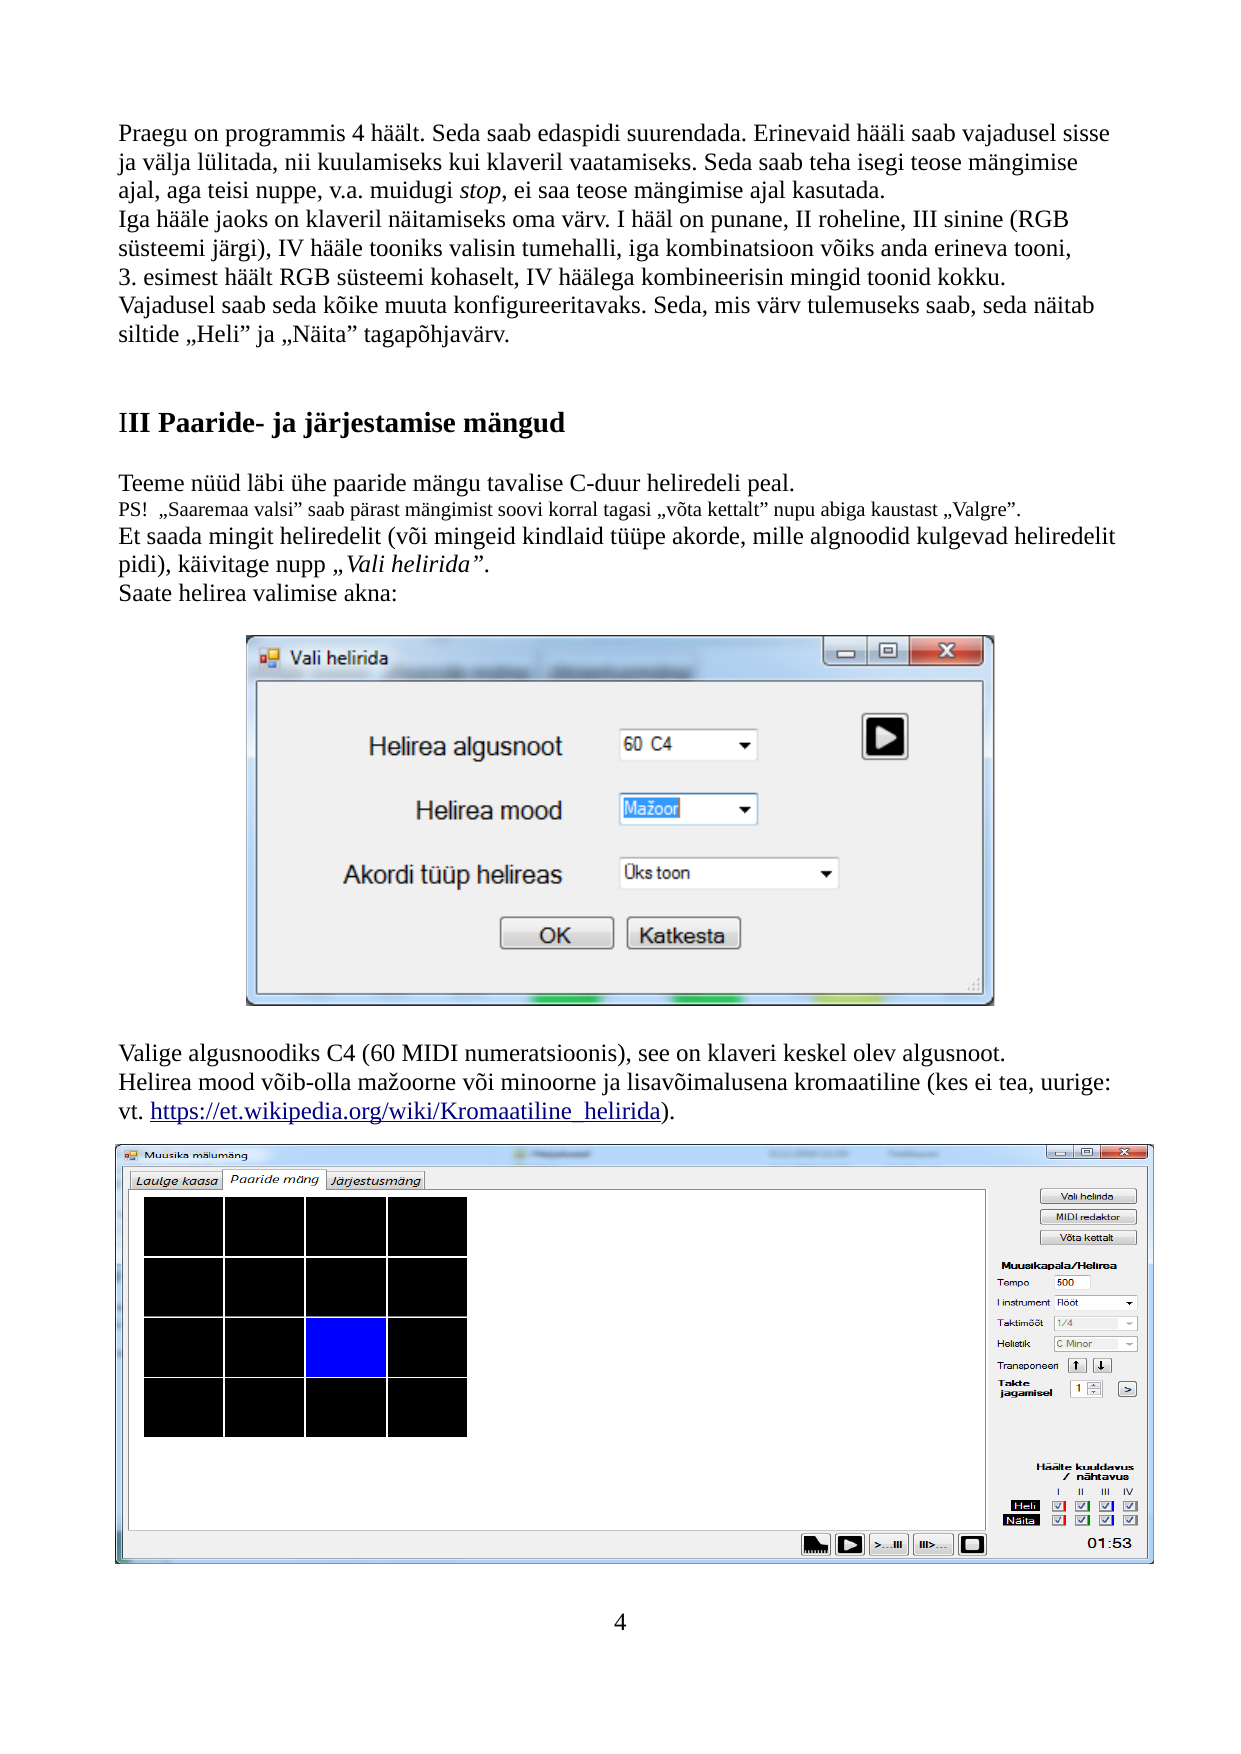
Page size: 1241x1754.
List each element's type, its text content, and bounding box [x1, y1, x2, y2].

text Helirea mood võib-olla mažoorne või minoorne ja lisavõimalusena kromaatiline (kes ei tea, uurige: vt. https://et.wikipedia.org/wiki/Kromaatiline_helirida). [118, 1067, 1122, 1124]
text Et saada mingit heliredelit (või mingeid kindlaid tüüpe akorde, mille algnoodid kulgevad heliredelit pidi), käivitage nupp „Vali helirida”. [118, 521, 1122, 578]
text Iga hääle jaoks on klaveril näitamiseks oma värv. I hääl on punane, II roheline, III sinine (RGB süsteemi järgi), IV hääle tooniks valisin tumehalli, iga kombinatsioon võiks anda erineva tooni, 3. esimest häält RGB süsteemi kohaselt, IV häälega kombineerisin mingid toonid kokku. Vajadusel saab seda kõike muuta konfigureeritavaks. Seda, mis värv tulemuseks saab, seda näitab siltide „Heli” ja „Näita” tagapõhjavärv. [118, 204, 1122, 406]
text Saate helirea valimise akna: [118, 578, 1122, 607]
picture [115, 1144, 1154, 1564]
text III Paaride- ja järjestamise mängud Teeme nüüd läbi ühe paaride mängu tavalise C-duur heliredeli peal. [118, 406, 1122, 497]
text Praegu on programmis 4 häält. Seda saab edaspidi suurendada. Erinevaid hääli saab vajadusel sisse ja välja lülitada, nii kuulamiseks kui klaveril vaatamiseks. Seda saab teha isegi teose mängimise ajal, aga teisi nuppe, v.a. muidugi stop, ei saa teose mängimise ajal kasutada. [118, 118, 1122, 204]
text PS! „Saaremaa valsi” saab pärast mängimist soovi korral tagasi „võta kettalt” nupu abiga kaustast „Valgre”. [118, 497, 1122, 521]
text Valige algusnoodiks C4 (60 MIDI numeratsioonis), see on klaveri keskel olev algusnoot. [118, 1038, 1122, 1067]
picture [246, 635, 995, 1006]
